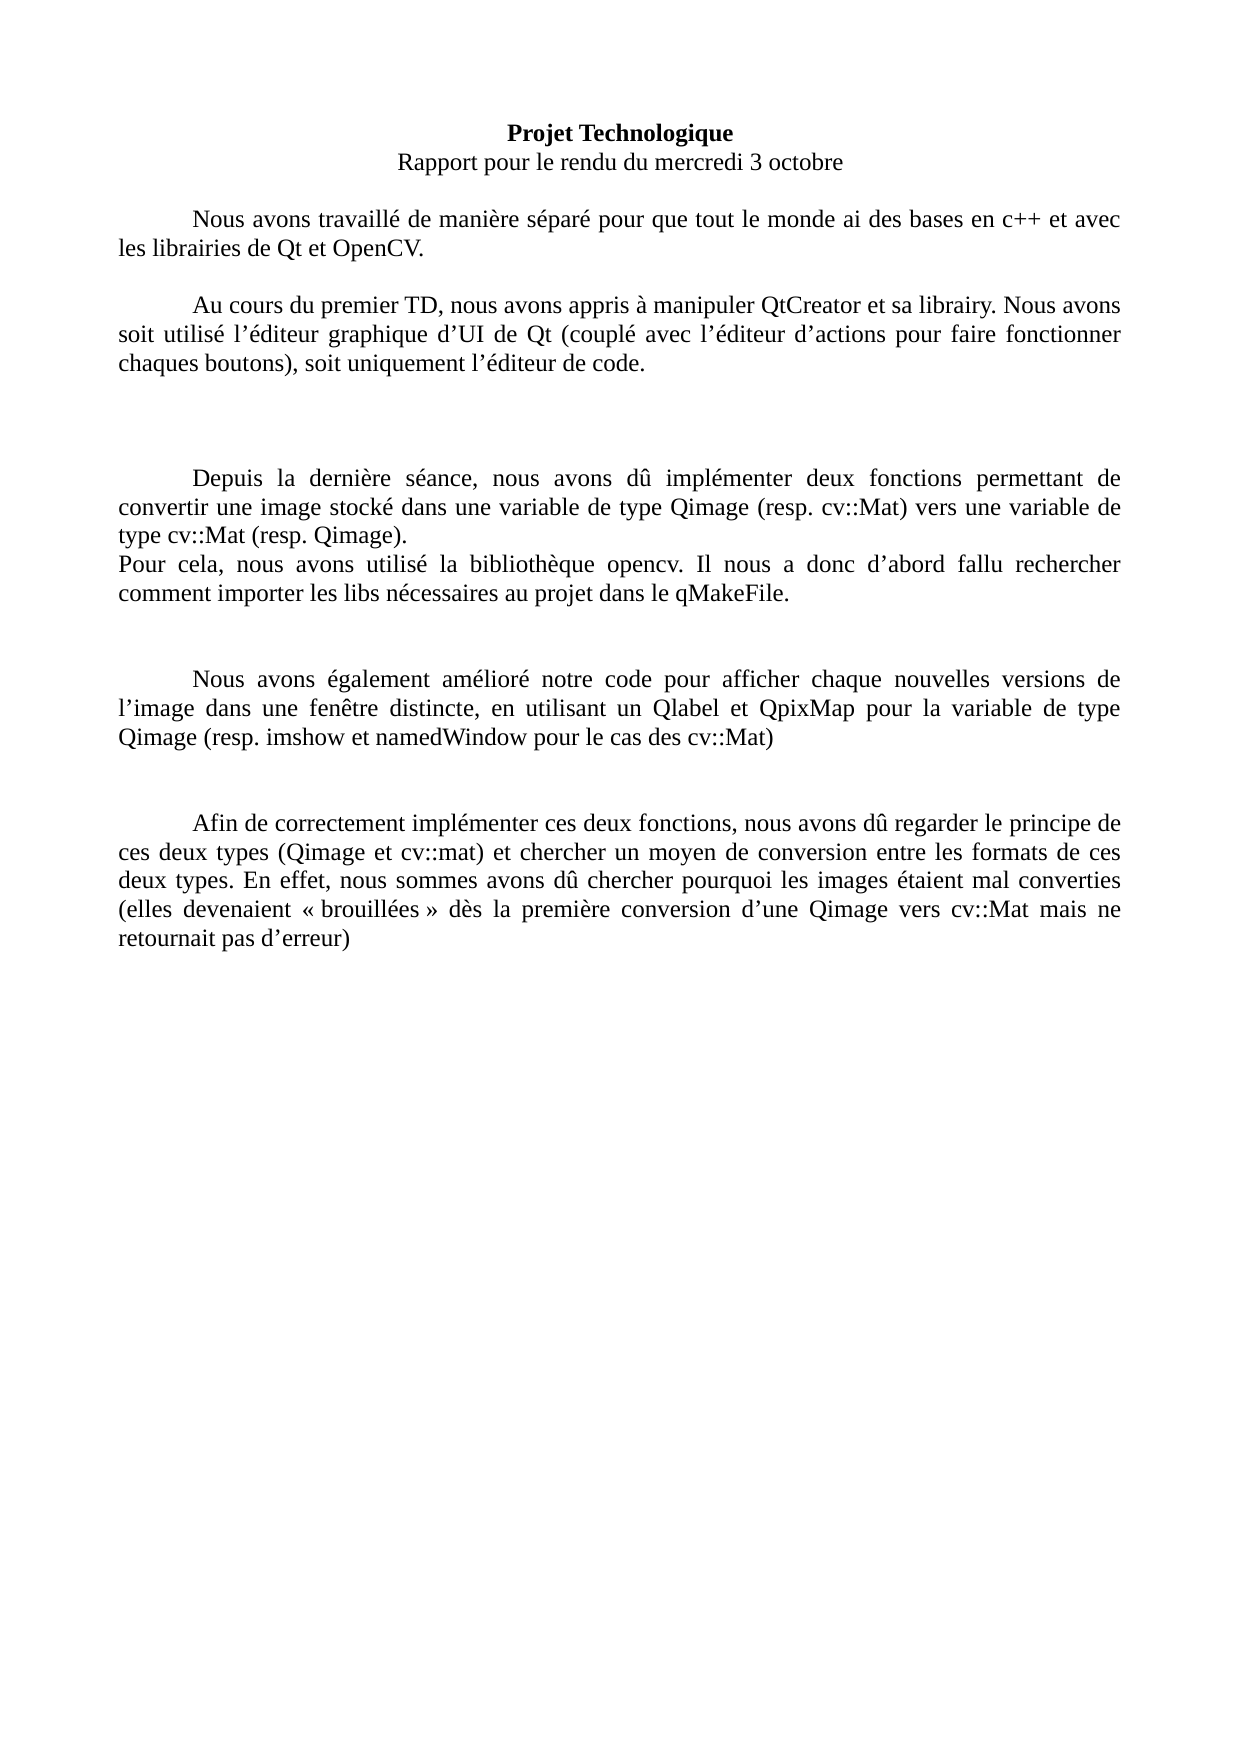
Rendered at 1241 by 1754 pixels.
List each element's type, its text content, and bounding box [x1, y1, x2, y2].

text Nous avons également amélioré notre code pour afficher chaque nouvelles versions de l’image dans une fenêtre distincte, en utilisant un Qlabel et QpixMap pour la variable de type Qimage (resp. imshow et namedWindow pour le cas des cv::Mat) [118, 664, 1122, 751]
text Nous avons travaillé de manière séparé pour que tout le monde ai des bases en c++ et avec les librairies de Qt et OpenCV. [118, 204, 1122, 262]
text Afin de correctement implémenter ces deux fonctions, nous avons dû regarder le principe de ces deux types (Qimage et cv::mat) et chercher un moyen de conversion entre les formats de ces deux types. En effet, nous sommes avons dû chercher pourquoi les images étaient mal converties (elles devenaient « brouillées » dès la première conversion d’une Qimage vers cv::Mat mais ne retournait pas d’erreur) [118, 808, 1122, 952]
text Depuis la dernière séance, nous avons dû implémenter deux fonctions permettant de convertir une image stocké dans une variable de type Qimage (resp. cv::Mat) vers une variable de type cv::Mat (resp. Qimage). [118, 463, 1122, 549]
text Projet Technologique [118, 118, 1122, 147]
text Pour cela, nous avons utilisé la bibliothèque opencv. Il nous a donc d’abord fallu rechercher comment importer les libs nécessaires au projet dans le qMakeFile. [118, 549, 1122, 607]
text Au cours du premier TD, nous avons appris à manipuler QtCreator et sa librairy. Nous avons soit utilisé l’éditeur graphique d’UI de Qt (couplé avec l’éditeur d’actions pour faire fonctionner chaques boutons), soit uniquement l’éditeur de code. [118, 291, 1122, 377]
text Rapport pour le rendu du mercredi 3 octobre [118, 147, 1122, 176]
